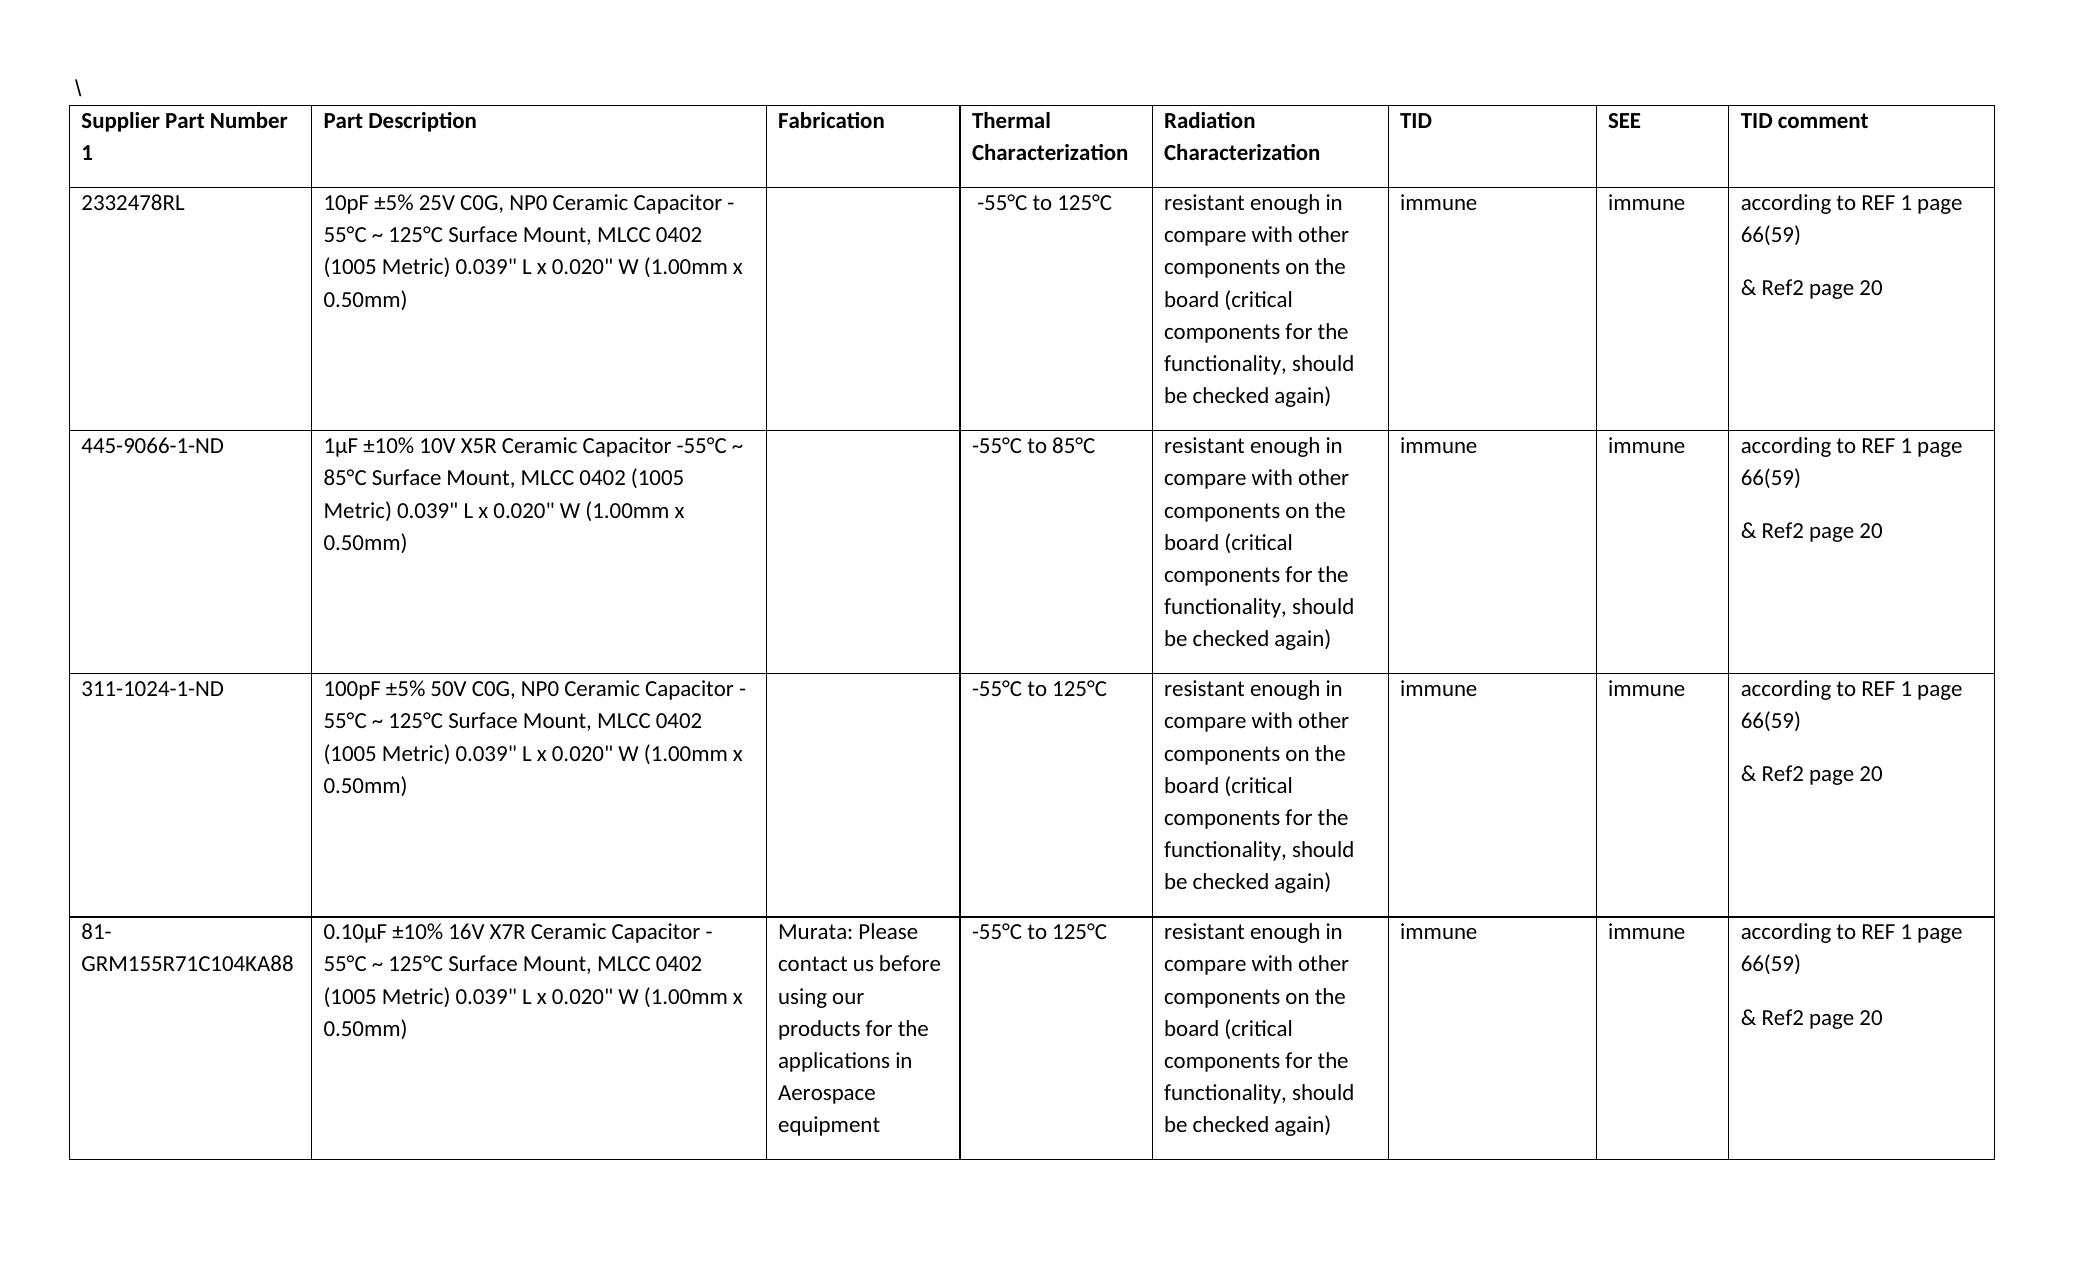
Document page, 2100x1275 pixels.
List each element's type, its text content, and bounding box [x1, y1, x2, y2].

table_header Supplier Part Number 1 [70, 106, 311, 187]
table_header SEE [1597, 106, 1728, 187]
table_header TID comment [1729, 106, 1994, 187]
table_cell 2332478RL [70, 188, 311, 430]
table_cell resistant enough in compare with other components on the board (critical components for the functionality, should be checked again) [1153, 674, 1388, 916]
table_cell immune [1597, 188, 1728, 430]
table_cell [767, 674, 959, 916]
table_cell according to REF 1 page 66(59) & Ref2 page 20 [1729, 918, 1994, 1159]
table_cell immune [1597, 431, 1728, 673]
table_header Part Description [312, 106, 766, 187]
table_cell 311-1024-1-ND [70, 674, 311, 916]
text \ [75, 75, 2025, 101]
table_cell according to REF 1 page 66(59) & Ref2 page 20 [1729, 188, 1994, 430]
table_cell 81-GRM155R71C104KA88 [70, 918, 311, 1159]
table_cell -55°C to 125°C [961, 674, 1152, 916]
table_cell -55°C to 125°C [961, 918, 1152, 1159]
table_cell Murata: Please contact us before using our products for the applications in Aerospace equipment [767, 918, 959, 1159]
table_cell -55°C to 125°C [961, 188, 1152, 430]
table_cell 10pF ±5% 25V C0G, NP0 Ceramic Capacitor -55°C ~ 125°C Surface Mount, MLCC 0402 (1005 Metric) 0.039" L x 0.020" W (1.00mm x 0.50mm) [312, 188, 766, 430]
table_cell immune [1389, 431, 1596, 673]
table_cell immune [1389, 188, 1596, 430]
table_cell -55°C to 85°C [961, 431, 1152, 673]
table_header Radiation Characterization [1153, 106, 1388, 187]
table_cell immune [1389, 918, 1596, 1159]
table_header Thermal Characterization [961, 106, 1152, 187]
table_cell 0.10µF ±10% 16V X7R Ceramic Capacitor -55°C ~ 125°C Surface Mount, MLCC 0402 (1005 Metric) 0.039" L x 0.020" W (1.00mm x 0.50mm) [312, 918, 766, 1159]
table_cell resistant enough in compare with other components on the board (critical components for the functionality, should be checked again) [1153, 431, 1388, 673]
table_cell 1µF ±10% 10V X5R Ceramic Capacitor -55°C ~ 85°C Surface Mount, MLCC 0402 (1005 Metric) 0.039" L x 0.020" W (1.00mm x 0.50mm) [312, 431, 766, 673]
table_cell according to REF 1 page 66(59) & Ref2 page 20 [1729, 674, 1994, 916]
table_cell immune [1389, 674, 1596, 916]
table_cell resistant enough in compare with other components on the board (critical components for the functionality, should be checked again) [1153, 188, 1388, 430]
table_cell [767, 188, 959, 430]
table_cell resistant enough in compare with other components on the board (critical components for the functionality, should be checked again) [1153, 918, 1388, 1159]
table_header TID [1389, 106, 1596, 187]
table_cell according to REF 1 page 66(59) & Ref2 page 20 [1729, 431, 1994, 673]
table_cell [767, 431, 959, 673]
table_header Fabrication [767, 106, 959, 187]
table_cell 445-9066-1-ND [70, 431, 311, 673]
table_cell immune [1597, 918, 1728, 1159]
table_cell immune [1597, 674, 1728, 916]
table_cell 100pF ±5% 50V C0G, NP0 Ceramic Capacitor -55°C ~ 125°C Surface Mount, MLCC 0402 (1005 Metric) 0.039" L x 0.020" W (1.00mm x 0.50mm) [312, 674, 766, 916]
